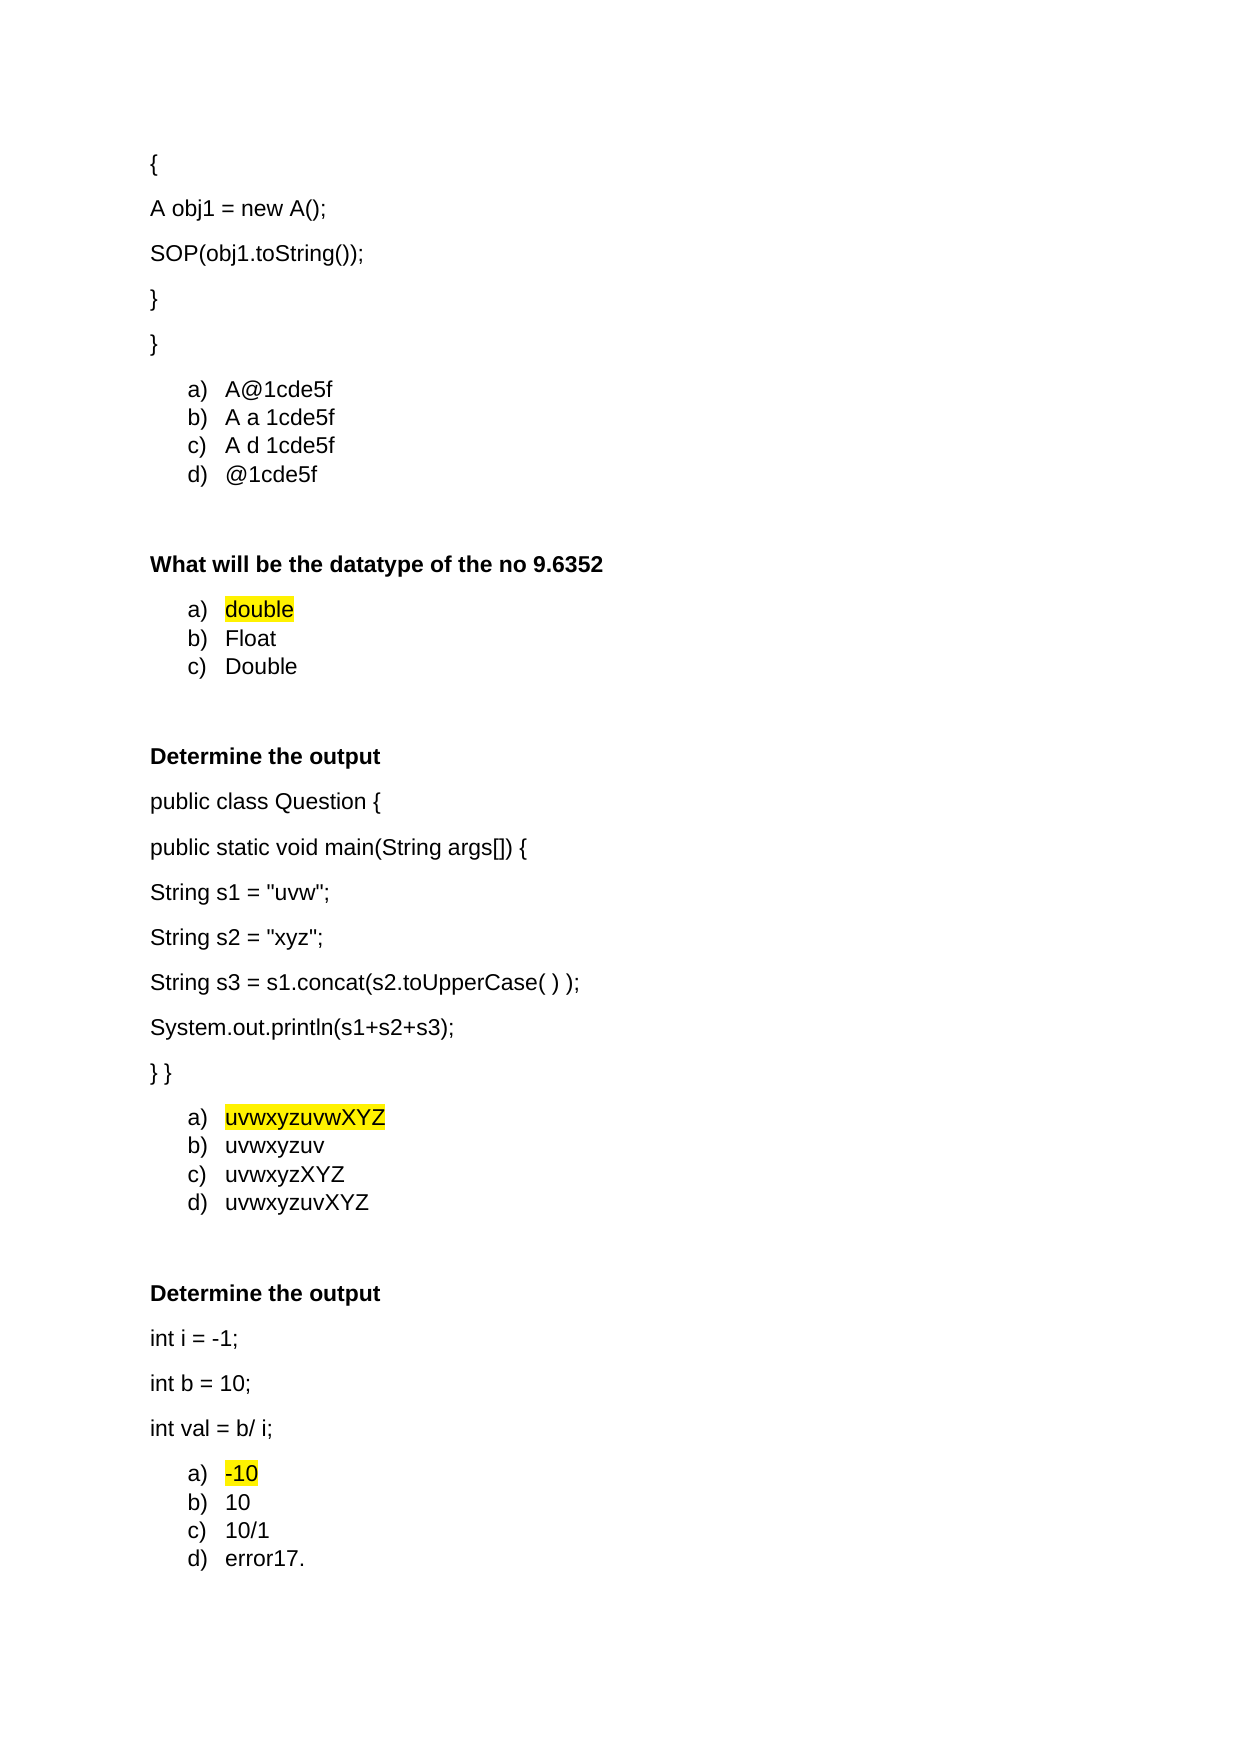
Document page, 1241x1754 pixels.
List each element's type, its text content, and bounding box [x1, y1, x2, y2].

list A a 1cde5f [187, 404, 1090, 430]
list Double [187, 653, 1090, 679]
list uvwxyzXYZ [187, 1161, 1090, 1187]
text What will be the datatype of the no 9.6352 [150, 551, 1090, 577]
text A obj1 = new A(); [150, 195, 1090, 221]
text public class Question { [150, 788, 1090, 815]
text } [150, 330, 1090, 357]
list error17. [187, 1545, 1090, 1572]
list uvwxyzuv [187, 1132, 1090, 1159]
text Determine the output [150, 743, 1090, 769]
text int i = -1; [150, 1325, 1090, 1351]
text SOP(obj1.toString()); [150, 240, 1090, 267]
list uvwxyzuvXYZ [187, 1189, 1090, 1216]
list A d 1cde5f [187, 432, 1090, 459]
list Float [187, 624, 1090, 651]
list @1cde5f [187, 461, 1090, 487]
text } [150, 285, 1090, 312]
list -10 [187, 1460, 1090, 1486]
text int b = 10; [150, 1370, 1090, 1396]
text } } [150, 1059, 1090, 1085]
list double [187, 596, 1090, 622]
list 10/1 [187, 1517, 1090, 1543]
text String s3 = s1.concat(s2.toUpperCase( ) ); [150, 969, 1090, 995]
text int val = b/ i; [150, 1415, 1090, 1441]
list uvwxyzuvwXYZ [187, 1104, 1090, 1130]
text { [150, 150, 1090, 176]
text Determine the output [150, 1279, 1090, 1306]
list A@1cde5f [187, 376, 1090, 402]
list 10 [187, 1488, 1090, 1515]
text String s1 = "uvw"; [150, 878, 1090, 905]
text public static void main(String args[]) { [150, 833, 1090, 860]
text String s2 = "xyz"; [150, 924, 1090, 950]
text System.out.println(s1+s2+s3); [150, 1014, 1090, 1040]
